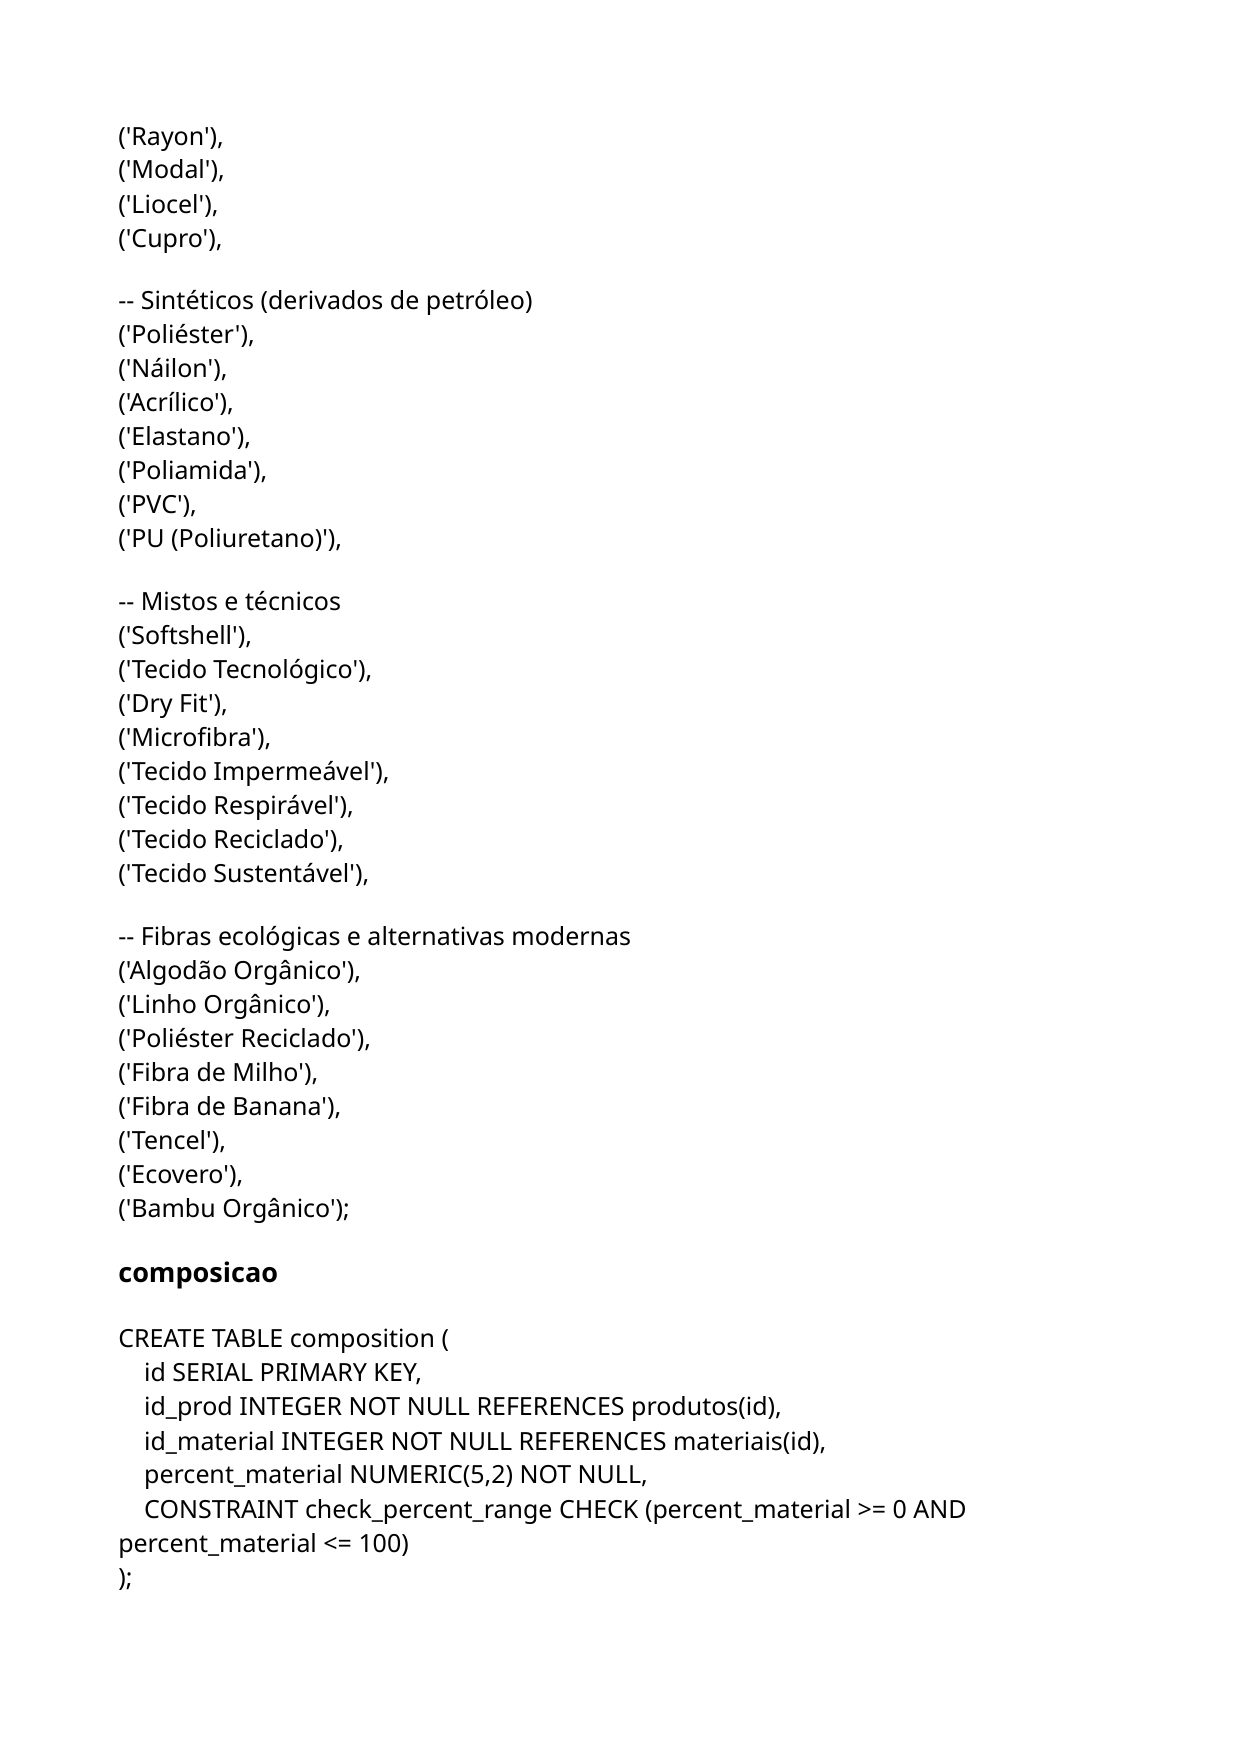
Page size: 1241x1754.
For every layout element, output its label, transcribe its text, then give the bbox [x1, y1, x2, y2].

text composicao [118, 1253, 1122, 1290]
text ('Tecido Tecnológico'), [118, 652, 1122, 686]
text ('Tecido Reciclado'), [118, 822, 1122, 856]
text ('PVC'), [118, 487, 1122, 521]
text ('Elastano'), [118, 419, 1122, 453]
text ('Algodão Orgânico'), [118, 952, 1122, 987]
text CONSTRAINT check_percent_range CHECK (percent_material >= 0 AND percent_material <= 100) [118, 1491, 1122, 1559]
text ('Acrílico'), [118, 385, 1122, 419]
text id SERIAL PRIMARY KEY, [118, 1355, 1122, 1389]
text ('Softshell'), [118, 618, 1122, 652]
text ('Cupro'), [118, 220, 1122, 254]
text id_prod INTEGER NOT NULL REFERENCES produtos(id), [118, 1389, 1122, 1423]
text percent_material NUMERIC(5,2) NOT NULL, [118, 1457, 1122, 1491]
text ('Linho Orgânico'), [118, 987, 1122, 1021]
text ('Poliéster Reciclado'), [118, 1021, 1122, 1055]
text ('Rayon'), [118, 118, 1122, 152]
text ('Tecido Sustentável'), [118, 856, 1122, 890]
text ('Liocel'), [118, 186, 1122, 220]
text ('Tencel'), [118, 1123, 1122, 1157]
text ('Tecido Respirável'), [118, 788, 1122, 822]
text id_material INTEGER NOT NULL REFERENCES materiais(id), [118, 1423, 1122, 1457]
text ('Ecovero'), [118, 1157, 1122, 1191]
text ('Fibra de Milho'), [118, 1055, 1122, 1089]
text ('Tecido Impermeável'), [118, 754, 1122, 788]
text ('Dry Fit'), [118, 686, 1122, 720]
text ('Poliamida'), [118, 453, 1122, 487]
text ('Microfibra'), [118, 720, 1122, 754]
text -- Fibras ecológicas e alternativas modernas [118, 918, 1122, 952]
text ('Poliéster'), [118, 317, 1122, 351]
text ('Fibra de Banana'), [118, 1089, 1122, 1123]
text ('Náilon'), [118, 351, 1122, 385]
text ('Modal'), [118, 152, 1122, 186]
text CREATE TABLE composition ( [118, 1321, 1122, 1355]
text -- Sintéticos (derivados de petróleo) [118, 283, 1122, 317]
text ); [118, 1559, 1122, 1593]
text ('PU (Poliuretano)'), [118, 521, 1122, 555]
text ('Bambu Orgânico'); [118, 1191, 1122, 1225]
text -- Mistos e técnicos [118, 583, 1122, 618]
